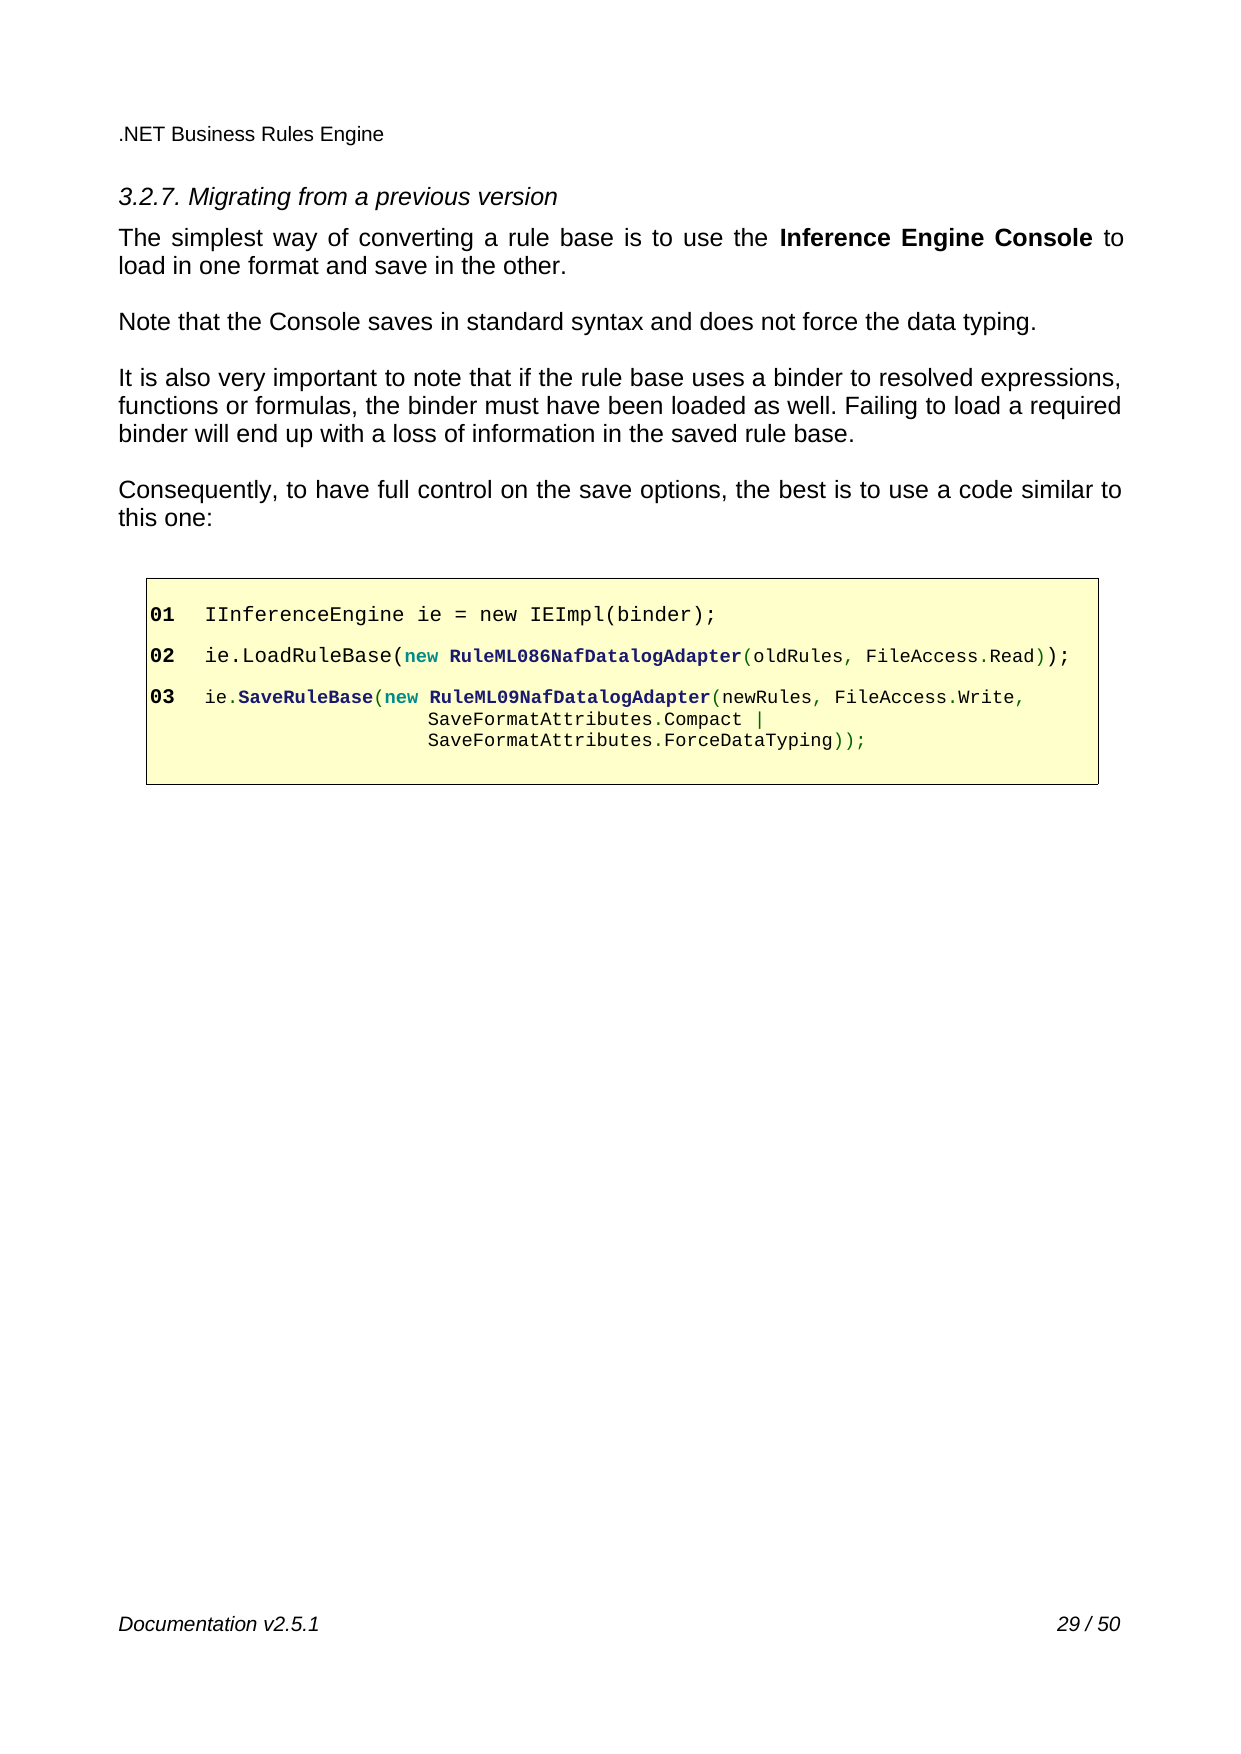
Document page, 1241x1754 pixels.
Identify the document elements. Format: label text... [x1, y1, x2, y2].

subtitle Migrating from a previous version [118, 183, 1124, 211]
text It is also very important to note that if the rule base uses a binder to resolved expressions, functions or formulas, the binder must have been loaded as well. Failing to load a required binder will end up with a loss of information in the saved rule base. [118, 364, 1124, 448]
text The simplest way of converting a rule base is to use the Inference Engine Console to load in one format and save in the other. [118, 223, 1124, 279]
text Consequently, to have full control on the save options, the best is to use a code similar to this one: [118, 476, 1124, 532]
text Note that the Console saves in standard syntax and does not force the data typing. [118, 308, 1124, 336]
text 03 ie.SaveRuleBase(new RuleML09NafDatalogAdapter(newRules, FileAccess.Write, SaveFormatAttributes.Compact | SaveFormatAttributes.ForceDataTyping)); [147, 683, 1098, 784]
text 02 ie.LoadRuleBase(new RuleML086NafDatalogAdapter(oldRules, FileAccess.Read)); [147, 642, 1098, 669]
text 01 IInferenceEngine ie = new IEImpl(binder); [147, 579, 1098, 628]
